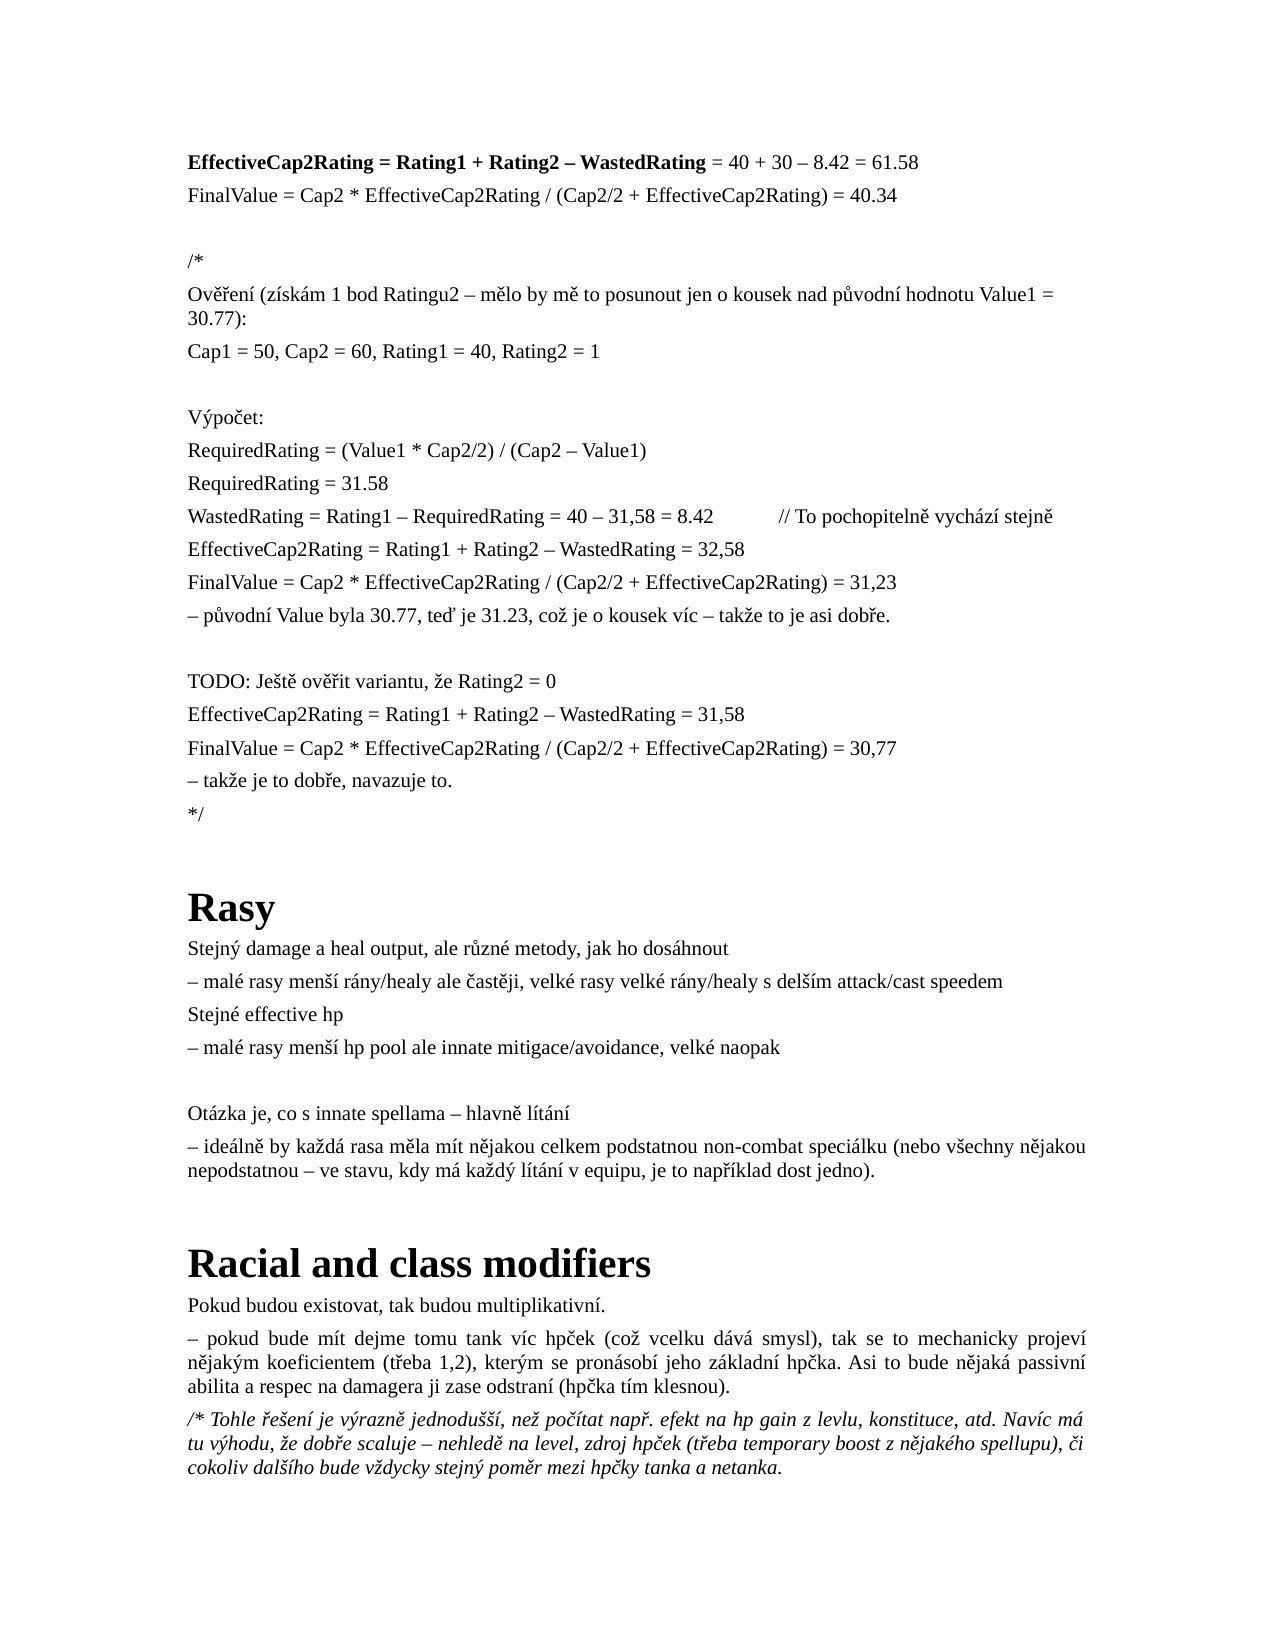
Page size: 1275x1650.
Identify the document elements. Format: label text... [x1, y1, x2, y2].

text – původní Value byla 30.77, teď je 31.23, což je o kousek víc – takže to je asi dobře. [187, 603, 1087, 627]
text Stejné effective hp [187, 1002, 1087, 1026]
text EffectiveCap2Rating = Rating1 + Rating2 – WastedRating = 32,58 [187, 537, 1087, 561]
text TODO: Ještě ověřit variantu, že Rating2 = 0 [187, 669, 1087, 693]
text FinalValue = Cap2 * EffectiveCap2Rating / (Cap2/2 + EffectiveCap2Rating) = 40.34 [187, 183, 1087, 207]
text Výpočet: [187, 405, 1087, 429]
subtitle Racial and class modifiers [187, 1239, 1087, 1287]
text WastedRating = Rating1 – RequiredRating = 40 – 31,58 = 8.42 // To pochopitelně vychází stejně [187, 504, 1087, 528]
text /* [187, 249, 1087, 273]
text EffectiveCap2Rating = Rating1 + Rating2 – WastedRating = 40 + 30 – 8.42 = 61.58 [187, 150, 1087, 174]
text Stejný damage a heal output, ale různé metody, jak ho dosáhnout [187, 936, 1087, 960]
text FinalValue = Cap2 * EffectiveCap2Rating / (Cap2/2 + EffectiveCap2Rating) = 31,23 [187, 570, 1087, 594]
text EffectiveCap2Rating = Rating1 + Rating2 – WastedRating = 31,58 [187, 702, 1087, 726]
text */ [187, 801, 1087, 826]
text FinalValue = Cap2 * EffectiveCap2Rating / (Cap2/2 + EffectiveCap2Rating) = 30,77 [187, 735, 1087, 759]
text /* Tohle řešení je výrazně jednodušší, než počítat např. efekt na hp gain z levlu, konstituce, atd. Navíc má tu výhodu, že dobře scaluje – nehledě na level, zdroj hpček (třeba temporary boost z nějakého spellupu), či cokoliv dalšího bude vždycky stejný poměr mezi hpčky tanka a netanka. [187, 1407, 1087, 1479]
text Cap1 = 50, Cap2 = 60, Rating1 = 40, Rating2 = 1 [187, 339, 1087, 363]
subtitle Rasy [187, 882, 1087, 930]
text Ověření (získám 1 bod Ratingu2 – mělo by mě to posunout jen o kousek nad původní hodnotu Value1 = 30.77): [187, 282, 1087, 330]
text – malé rasy menší rány/healy ale častěji, velké rasy velké rány/healy s delším attack/cast speedem [187, 969, 1087, 993]
text Pokud budou existovat, tak budou multiplikativní. [187, 1293, 1087, 1317]
text – takže je to dobře, navazuje to. [187, 768, 1087, 792]
text Otázka je, co s innate spellama – hlavně lítání [187, 1101, 1087, 1125]
text RequiredRating = (Value1 * Cap2/2) / (Cap2 – Value1) [187, 438, 1087, 462]
text – ideálně by každá rasa měla mít nějakou celkem podstatnou non-combat speciálku (nebo všechny nějakou nepodstatnou – ve stavu, kdy má každý lítání v equipu, je to například dost jedno). [187, 1134, 1087, 1182]
text – malé rasy menší hp pool ale innate mitigace/avoidance, velké naopak [187, 1035, 1087, 1059]
text RequiredRating = 31.58 [187, 471, 1087, 495]
text – pokud bude mít dejme tomu tank víc hpček (což vcelku dává smysl), tak se to mechanicky projeví nějakým koeficientem (třeba 1,2), kterým se pronásobí jeho základní hpčka. Asi to bude nějaká passivní abilita a respec na damagera ji zase odstraní (hpčka tím klesnou). [187, 1326, 1087, 1398]
